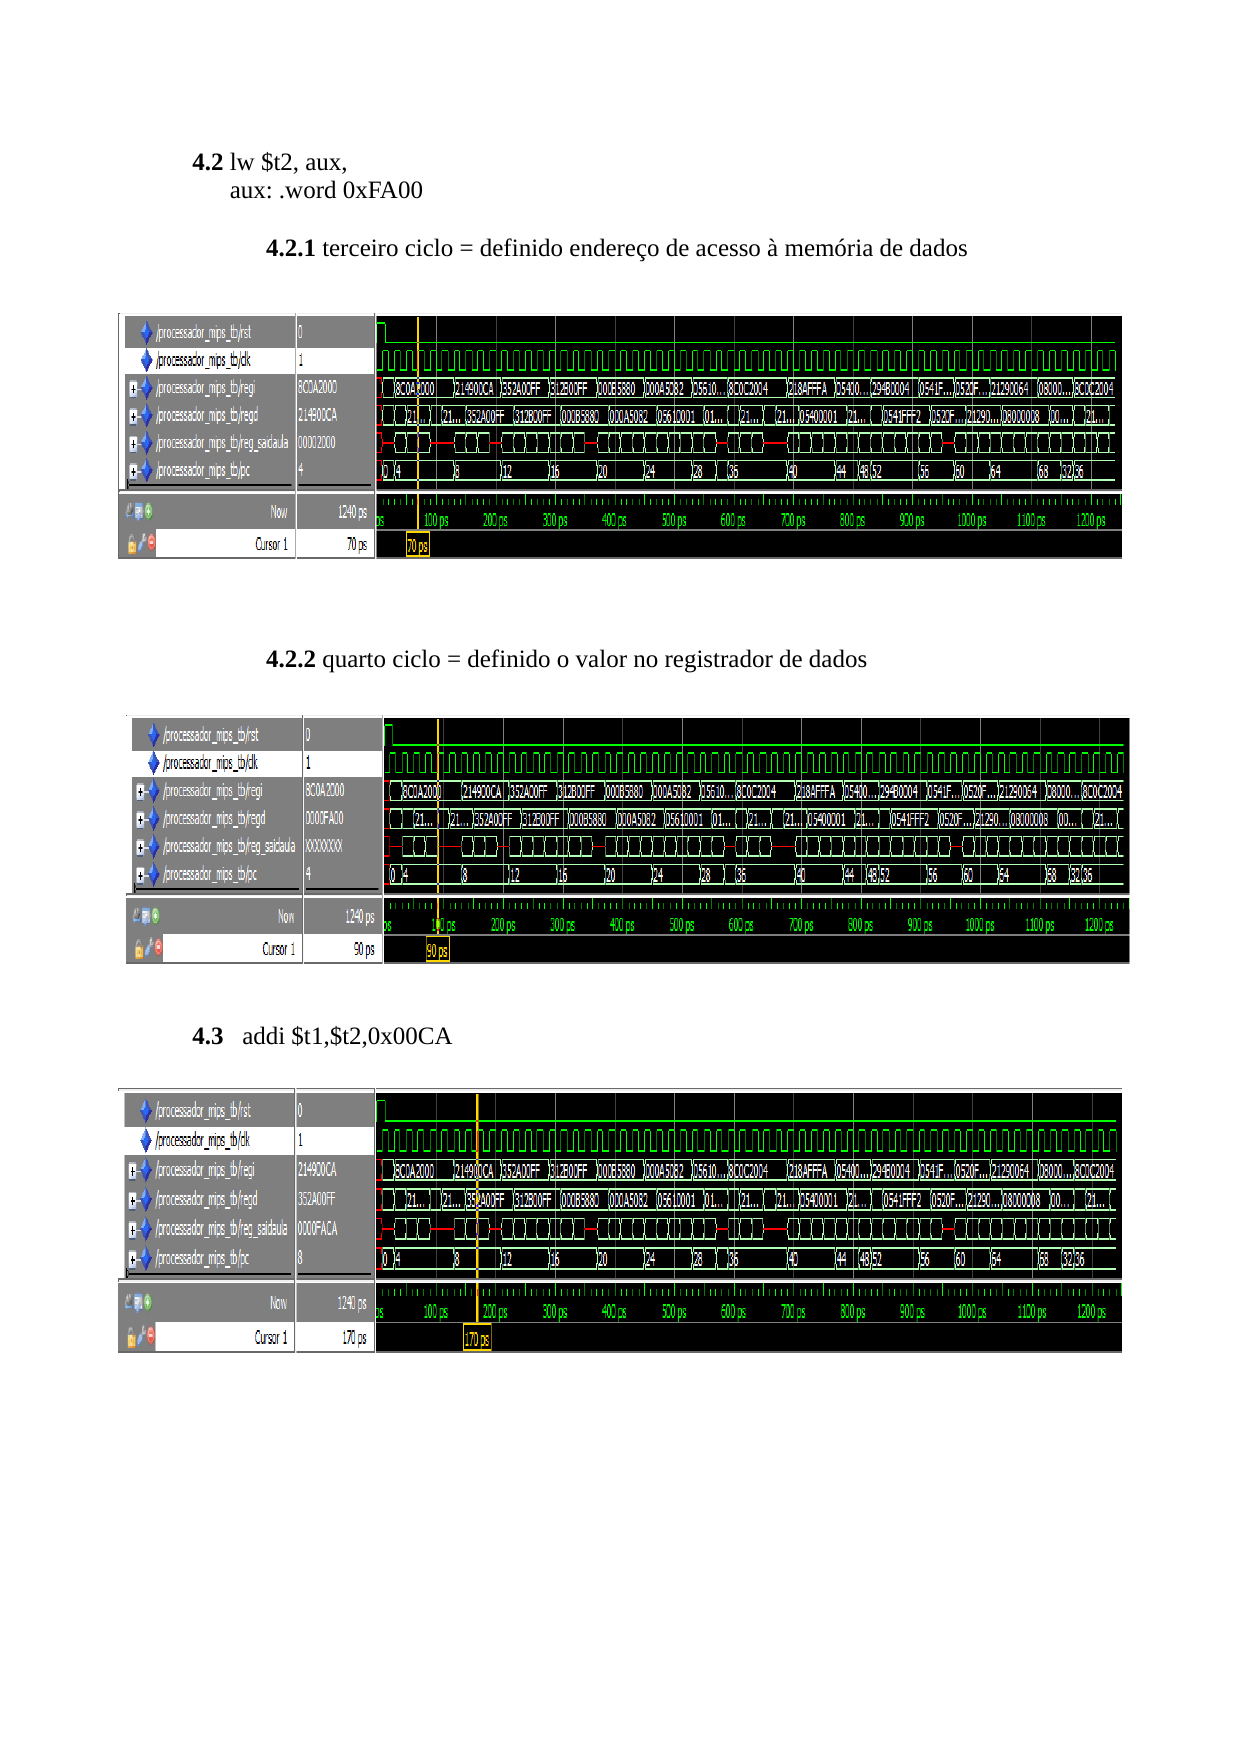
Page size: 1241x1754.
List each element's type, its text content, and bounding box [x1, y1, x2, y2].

text 4.2 lw $t2, aux, [118, 147, 1122, 176]
text 4.2.1 terceiro ciclo = definido endereço de acesso à memória de dados [118, 233, 1122, 262]
text 4.3 addi $t1,$t2,0x00CA [118, 1021, 1122, 1049]
picture [118, 1088, 1123, 1355]
picture [118, 313, 1123, 559]
text aux: .word 0xFA00 [118, 176, 1122, 204]
picture [126, 715, 1130, 964]
text 4.2.2 quarto ciclo = definido o valor no registrador de dados [118, 644, 1122, 673]
